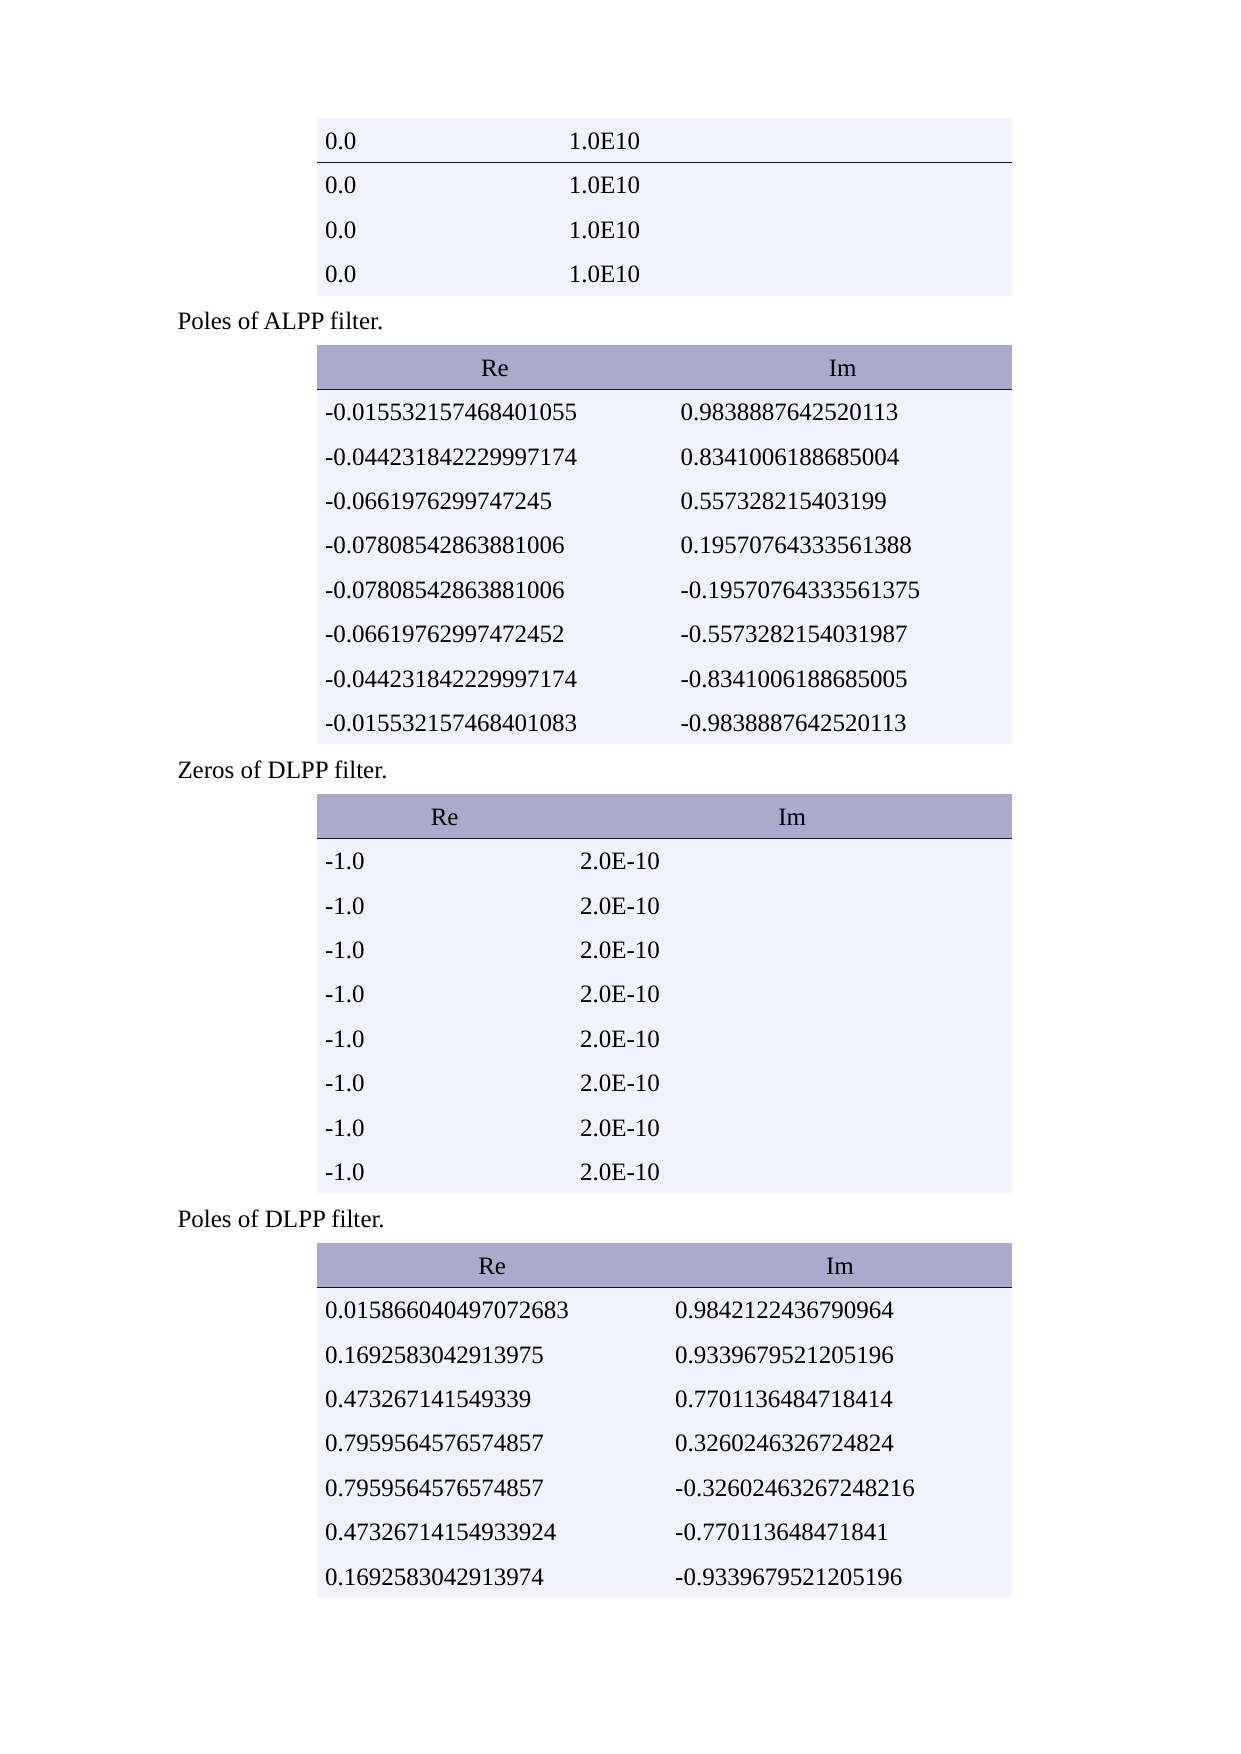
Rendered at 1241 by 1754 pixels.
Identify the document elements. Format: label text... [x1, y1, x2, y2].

text Poles of DLPP filter. [177, 1204, 1152, 1233]
table_cell 0.1692583042913975 [317, 1332, 667, 1376]
table_cell 0.0 [317, 118, 561, 162]
table_cell 2.0E-10 [572, 1060, 1012, 1105]
table_cell 0.1692583042913974 [317, 1554, 667, 1598]
table_cell 0.47326714154933924 [317, 1509, 667, 1554]
table_cell 0.7959564576574857 [317, 1465, 667, 1509]
table_cell 0.557328215403199 [673, 478, 1012, 523]
table_cell -0.32602463267248216 [667, 1465, 1012, 1509]
table_cell 0.7959564576574857 [317, 1421, 667, 1465]
table_cell 1.0E10 [561, 118, 1012, 162]
text Zeros of DLPP filter. [177, 755, 1152, 784]
table_cell 1.0E10 [561, 251, 1012, 296]
table_cell -0.770113648471841 [667, 1509, 1012, 1554]
table_header Re [317, 794, 572, 838]
table_cell -0.5573282154031987 [673, 611, 1012, 656]
table_header Im [572, 794, 1012, 838]
text Poles of ALPP filter. [177, 306, 1152, 335]
table_cell -0.015532157468401083 [317, 700, 673, 744]
table_cell 2.0E-10 [572, 1149, 1012, 1193]
table_header Re [317, 1243, 667, 1287]
table_cell 2.0E-10 [572, 1016, 1012, 1060]
table_cell -0.044231842229997174 [317, 434, 673, 478]
table_cell -1.0 [317, 883, 572, 927]
table_cell 0.9842122436790964 [667, 1288, 1012, 1332]
table_cell 2.0E-10 [572, 927, 1012, 972]
table_cell 2.0E-10 [572, 1105, 1012, 1149]
table_cell -1.0 [317, 1105, 572, 1149]
table_cell -1.0 [317, 972, 572, 1016]
table_cell -0.8341006188685005 [673, 656, 1012, 700]
table_cell 0.473267141549339 [317, 1376, 667, 1421]
table_cell 0.9838887642520113 [673, 390, 1012, 434]
table_cell 2.0E-10 [572, 883, 1012, 927]
table_cell -1.0 [317, 1016, 572, 1060]
table_header Re [317, 345, 673, 389]
table_cell 0.19570764333561388 [673, 523, 1012, 567]
table_cell -0.07808542863881006 [317, 523, 673, 567]
table_cell -1.0 [317, 1149, 572, 1193]
table_cell -0.015532157468401055 [317, 390, 673, 434]
table_header Im [673, 345, 1012, 389]
table_cell 0.0 [317, 251, 561, 296]
table_cell -1.0 [317, 927, 572, 972]
table_cell -0.0661976299747245 [317, 478, 673, 523]
table_cell -0.9339679521205196 [667, 1554, 1012, 1598]
table_cell 0.015866040497072683 [317, 1288, 667, 1332]
table_cell 2.0E-10 [572, 839, 1012, 883]
table_cell 0.8341006188685004 [673, 434, 1012, 478]
table_cell 0.0 [317, 163, 561, 207]
table_cell -0.9838887642520113 [673, 700, 1012, 744]
table_cell 1.0E10 [561, 207, 1012, 251]
table_cell -0.06619762997472452 [317, 611, 673, 656]
table_cell 0.9339679521205196 [667, 1332, 1012, 1376]
table_cell -0.07808542863881006 [317, 567, 673, 611]
table_header Im [667, 1243, 1012, 1287]
table_cell -0.19570764333561375 [673, 567, 1012, 611]
table_cell -1.0 [317, 839, 572, 883]
table_cell -1.0 [317, 1060, 572, 1105]
table_cell 2.0E-10 [572, 972, 1012, 1016]
table_cell 0.7701136484718414 [667, 1376, 1012, 1421]
table_cell 0.3260246326724824 [667, 1421, 1012, 1465]
table_cell -0.044231842229997174 [317, 656, 673, 700]
table_cell 0.0 [317, 207, 561, 251]
table_cell 1.0E10 [561, 163, 1012, 207]
